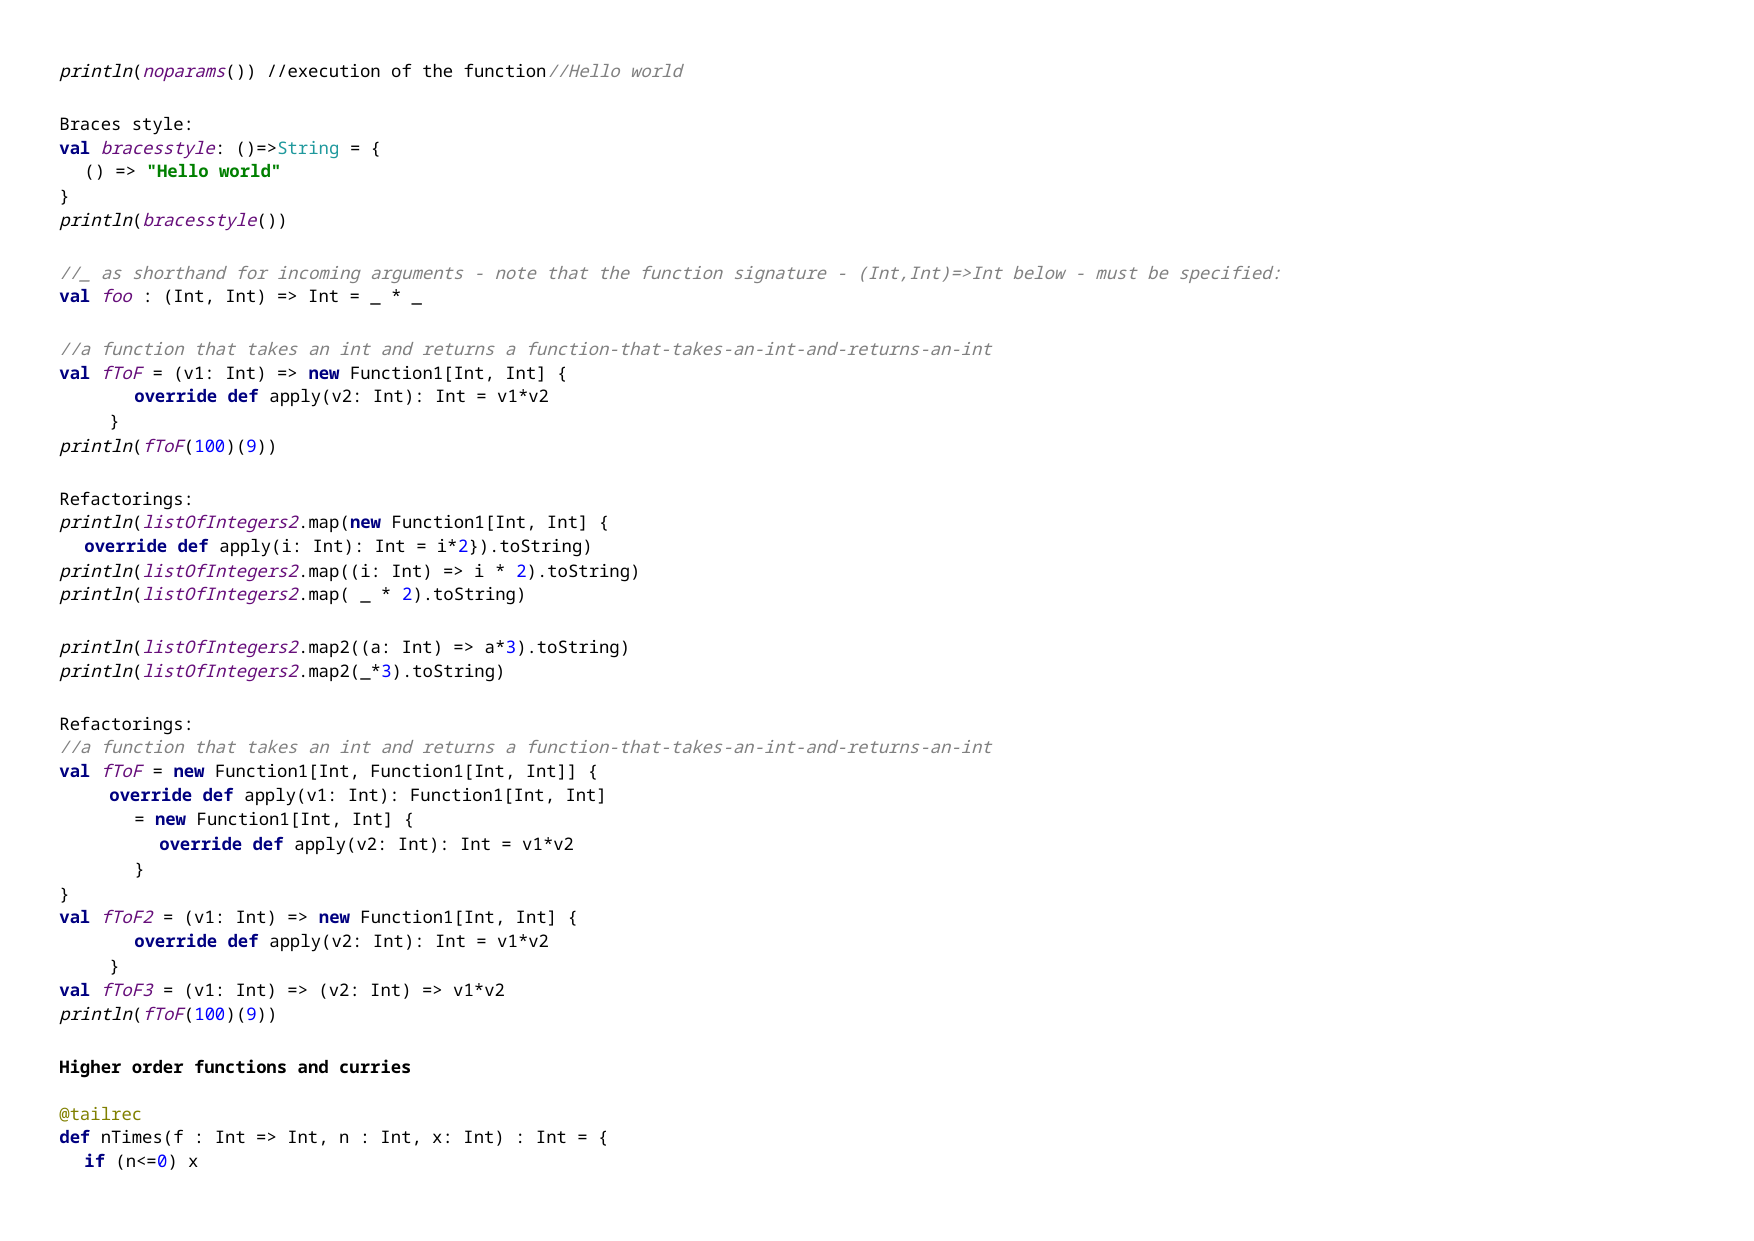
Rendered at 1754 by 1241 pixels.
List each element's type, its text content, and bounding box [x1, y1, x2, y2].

text println(listOfIntegers2.map((i: Int) => i * 2).toString) [59, 559, 1695, 582]
text val fToF3 = (v1: Int) => (v2: Int) => v1*v2 [59, 978, 1695, 1002]
text def nTimes(f : Int => Int, n : Int, x: Int) : Int = { [59, 1125, 1695, 1149]
text println(listOfIntegers2.map2((a: Int) => a*3).toString) [59, 635, 1695, 659]
text Higher order functions and curries [59, 1055, 1695, 1078]
text } [59, 857, 1695, 882]
text override def apply(v2: Int): Int = v1*v2 [59, 832, 1695, 857]
text val foo : (Int, Int) => Int = _ * _ [59, 284, 1695, 308]
text @tailrec [59, 1102, 1695, 1125]
text println(listOfIntegers2.map2(_*3).toString) [59, 659, 1695, 682]
text println(listOfIntegers2.map( _ * 2).toString) [59, 582, 1695, 606]
text println(fToF(100)(9)) [59, 434, 1695, 457]
text } [59, 953, 1695, 978]
text if (n<=0) x [59, 1149, 1695, 1174]
text //a function that takes an int and returns a function-that-takes-an-int-and-returns-an-int [59, 735, 1695, 759]
text override def apply(v2: Int): Int = v1*v2 [59, 384, 1695, 409]
text override def apply(v2: Int): Int = v1*v2 [59, 929, 1695, 953]
text println(bracesstyle()) [59, 207, 1695, 231]
text } [59, 409, 1695, 434]
text () => "Hello world" [59, 159, 1695, 184]
text val fToF = (v1: Int) => new Function1[Int, Int] { [59, 361, 1695, 384]
text //_ as shorthand for incoming arguments - note that the function signature - (Int,Int)=>Int below - must be specified: [59, 261, 1695, 284]
text println(noparams()) //execution of the function//Hello world [59, 59, 1695, 83]
text } [59, 882, 1695, 905]
text Braces style: [59, 112, 1695, 136]
text override def apply(i: Int): Int = i*2}).toString) [59, 534, 1695, 559]
text override def apply(v1: Int): Function1[Int, Int] [59, 782, 1695, 807]
text val bracesstyle: ()=>String = { [59, 136, 1695, 159]
text println(fToF(100)(9)) [59, 1002, 1695, 1025]
text } [59, 184, 1695, 207]
text val fToF2 = (v1: Int) => new Function1[Int, Int] { [59, 905, 1695, 929]
text val fToF = new Function1[Int, Function1[Int, Int]] { [59, 759, 1695, 782]
text Refactorings: [59, 712, 1695, 735]
text println(listOfIntegers2.map(new Function1[Int, Int] { [59, 510, 1695, 534]
text //a function that takes an int and returns a function-that-takes-an-int-and-returns-an-int [59, 337, 1695, 361]
text = new Function1[Int, Int] { [59, 807, 1695, 832]
text Refactorings: [59, 487, 1695, 510]
